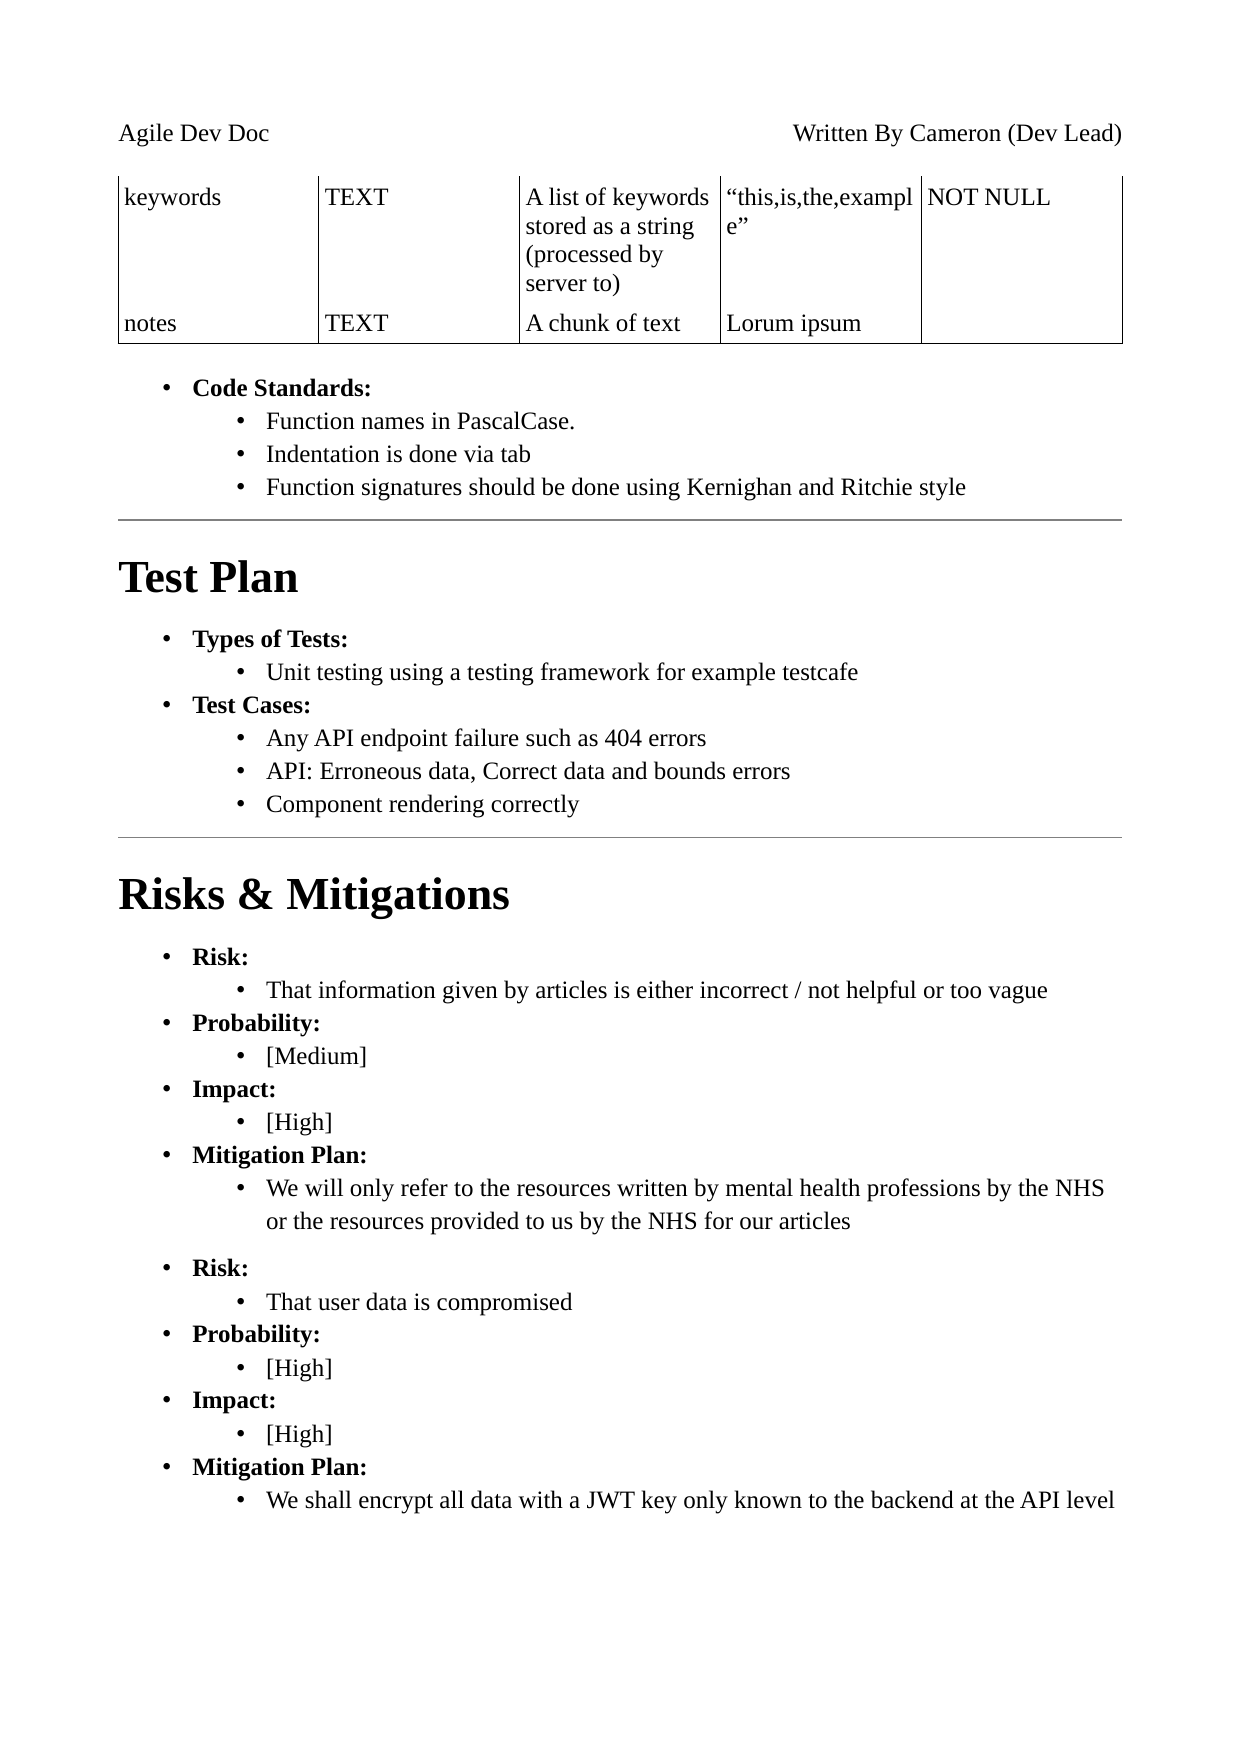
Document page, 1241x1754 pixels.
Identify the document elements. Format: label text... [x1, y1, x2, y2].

text Risks & Mitigations [118, 867, 1122, 919]
list We shall encrypt all data with a JWT key only known to the backend at the API level [236, 1485, 1122, 1513]
text Test Plan [118, 549, 1122, 602]
list Probability: [162, 1008, 1122, 1037]
table_cell keywords [119, 176, 318, 303]
list Probability: [162, 1319, 1122, 1348]
table_cell “this,is,the,example” [721, 176, 921, 303]
list Function names in PascalCase. [236, 406, 1122, 434]
list Code Standards: [162, 373, 1122, 402]
table_cell notes [119, 303, 318, 343]
list [High] [236, 1353, 1122, 1381]
list Component rendering correctly [236, 789, 1122, 818]
list Any API endpoint failure such as 404 errors [236, 723, 1122, 752]
list Risk: [162, 942, 1122, 971]
list API: Erroneous data, Correct data and bounds errors [236, 756, 1122, 785]
list [Medium] [236, 1041, 1122, 1069]
list Mitigation Plan: [162, 1452, 1122, 1480]
list Mitigation Plan: [162, 1140, 1122, 1169]
list Impact: [162, 1386, 1122, 1414]
list [High] [236, 1107, 1122, 1136]
list [High] [236, 1419, 1122, 1447]
table_cell A chunk of text [520, 303, 720, 343]
table_cell [922, 303, 1122, 343]
list Impact: [162, 1074, 1122, 1103]
list Function signatures should be done using Kernighan and Ritchie style [236, 472, 1122, 501]
table_cell TEXT [319, 303, 519, 343]
list Risk: [162, 1253, 1122, 1282]
table_cell A list of keywords stored as a string (processed by server to) [520, 176, 720, 303]
table_cell NOT NULL [922, 176, 1122, 303]
list That user data is compromised [236, 1287, 1122, 1315]
table_cell TEXT [319, 176, 519, 303]
list Types of Tests: [162, 624, 1122, 653]
list Test Cases: [162, 690, 1122, 719]
list We will only refer to the resources written by mental health professions by the NHS or the resources provided to us by the NHS for our articles [236, 1173, 1122, 1235]
list That information given by articles is either incorrect / not helpful or too vague [236, 975, 1122, 1003]
list Unit testing using a testing framework for example testcafe [236, 657, 1122, 686]
table_cell Lorum ipsum [721, 303, 921, 343]
list Indentation is done via tab [236, 439, 1122, 468]
